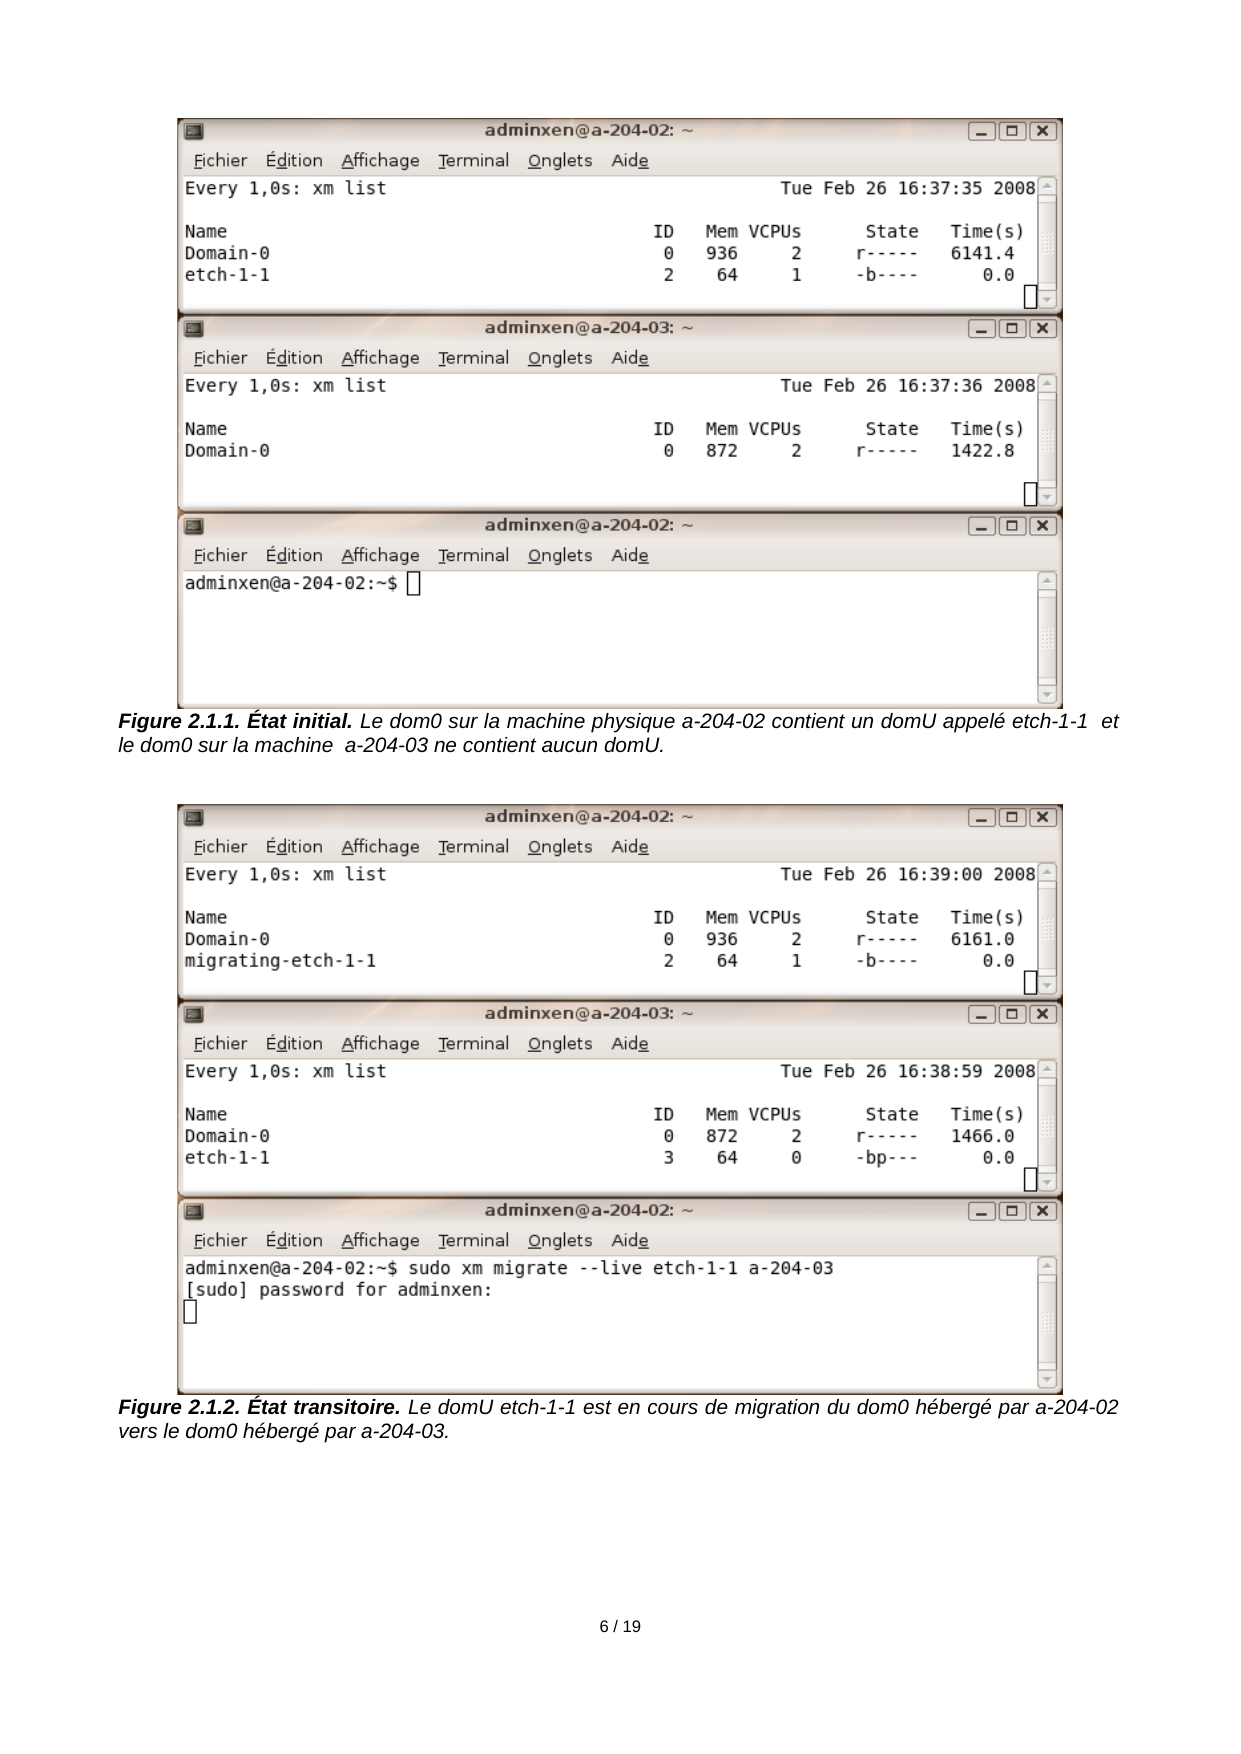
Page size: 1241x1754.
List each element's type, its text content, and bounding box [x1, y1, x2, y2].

picture [177, 118, 1063, 709]
text Figure 2.1.1. État initial. Le dom0 sur la machine physique a-204-02 contient un domU appelé etch-1-1 et le dom0 sur la machine a-204-03 ne contient aucun domU. [118, 118, 1122, 757]
picture [177, 804, 1063, 1395]
text Figure 2.1.2. État transitoire. Le domU etch-1-1 est en cours de migration du dom0 hébergé par a-204-02 vers le dom0 hébergé par a-204-03. [118, 804, 1122, 1442]
